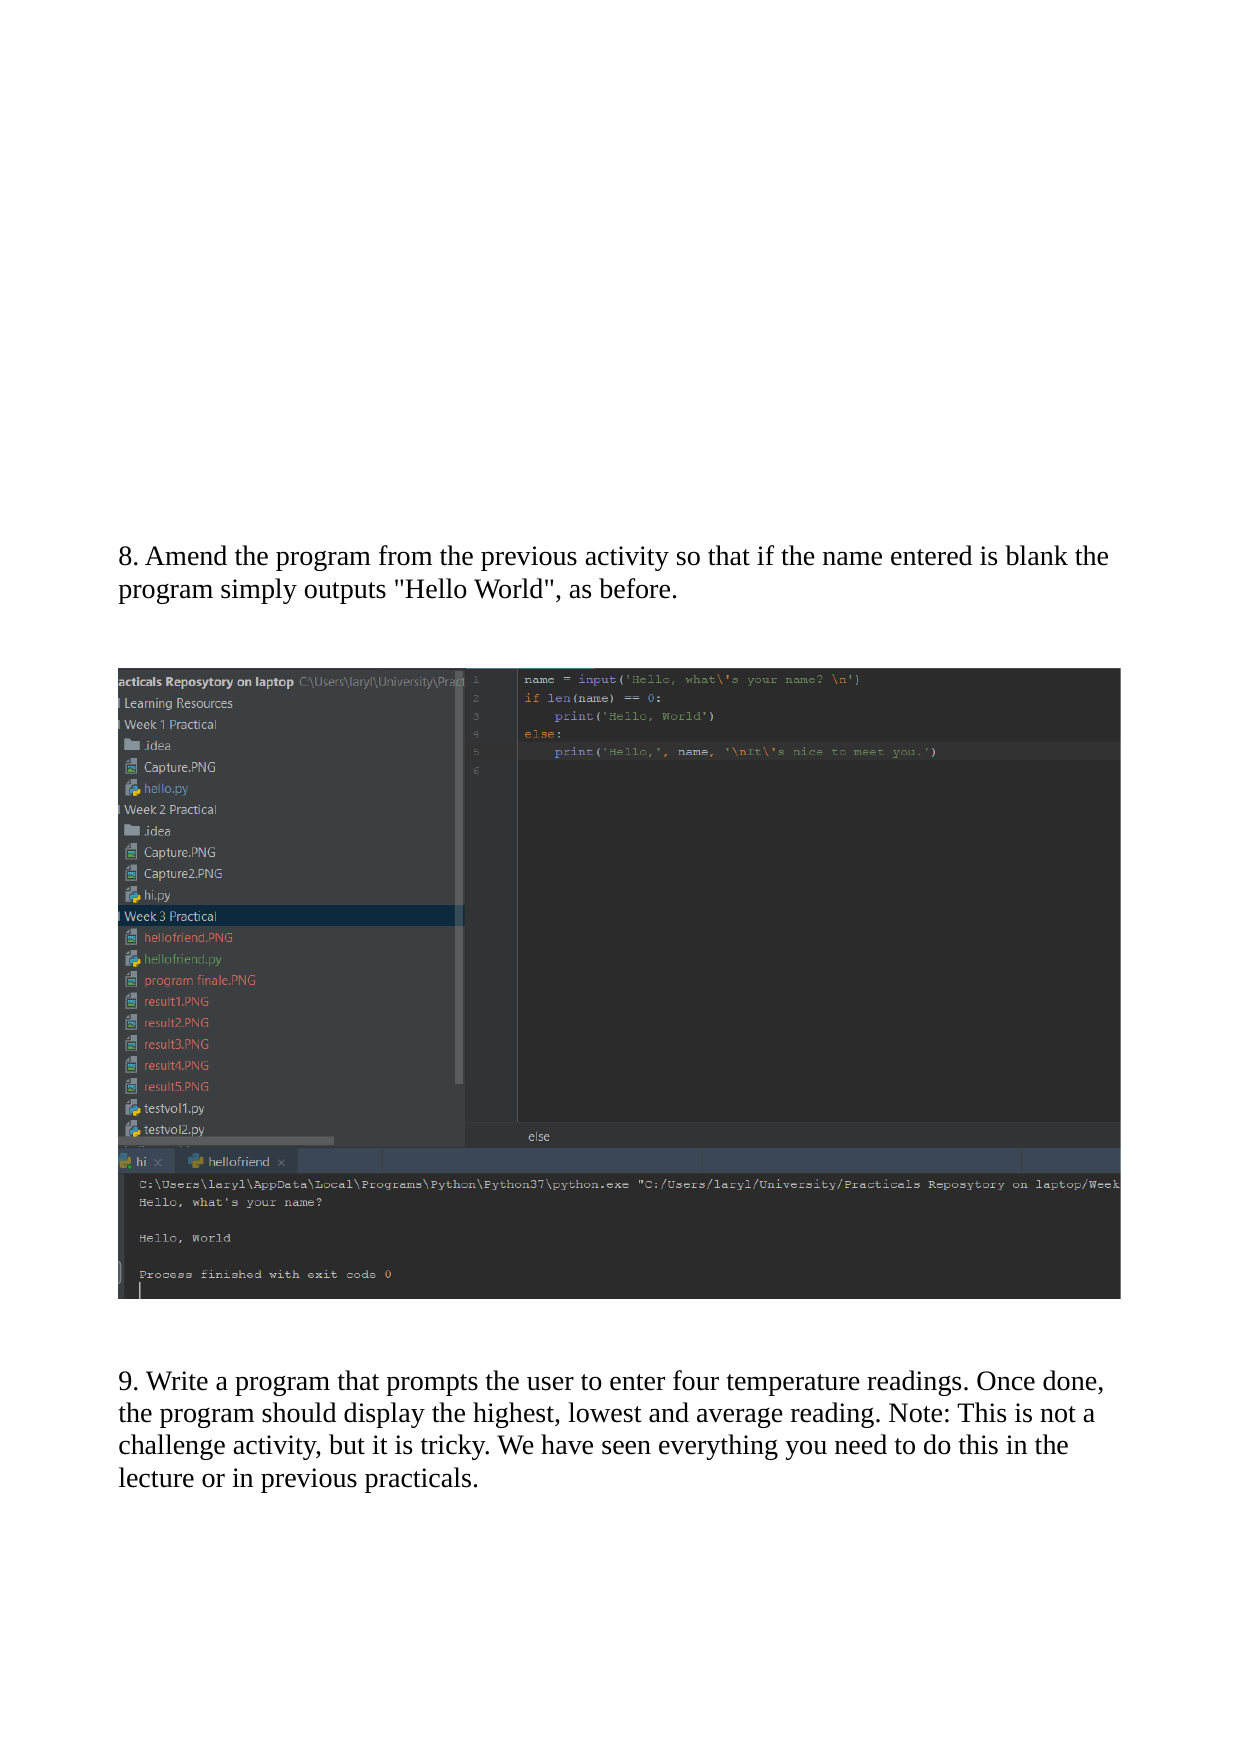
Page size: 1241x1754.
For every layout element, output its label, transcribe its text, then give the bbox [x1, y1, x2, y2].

text 8. Amend the program from the previous activity so that if the name entered is blank the program simply outputs "Hello World", as before. [118, 539, 1122, 604]
text 9. Write a program that prompts the user to enter four temperature readings. Once done, the program should display the highest, lowest and average reading. Note: This is not a challenge activity, but it is tricky. We have seen everything you need to do this in the lecture or in previous practicals. [118, 1364, 1122, 1493]
